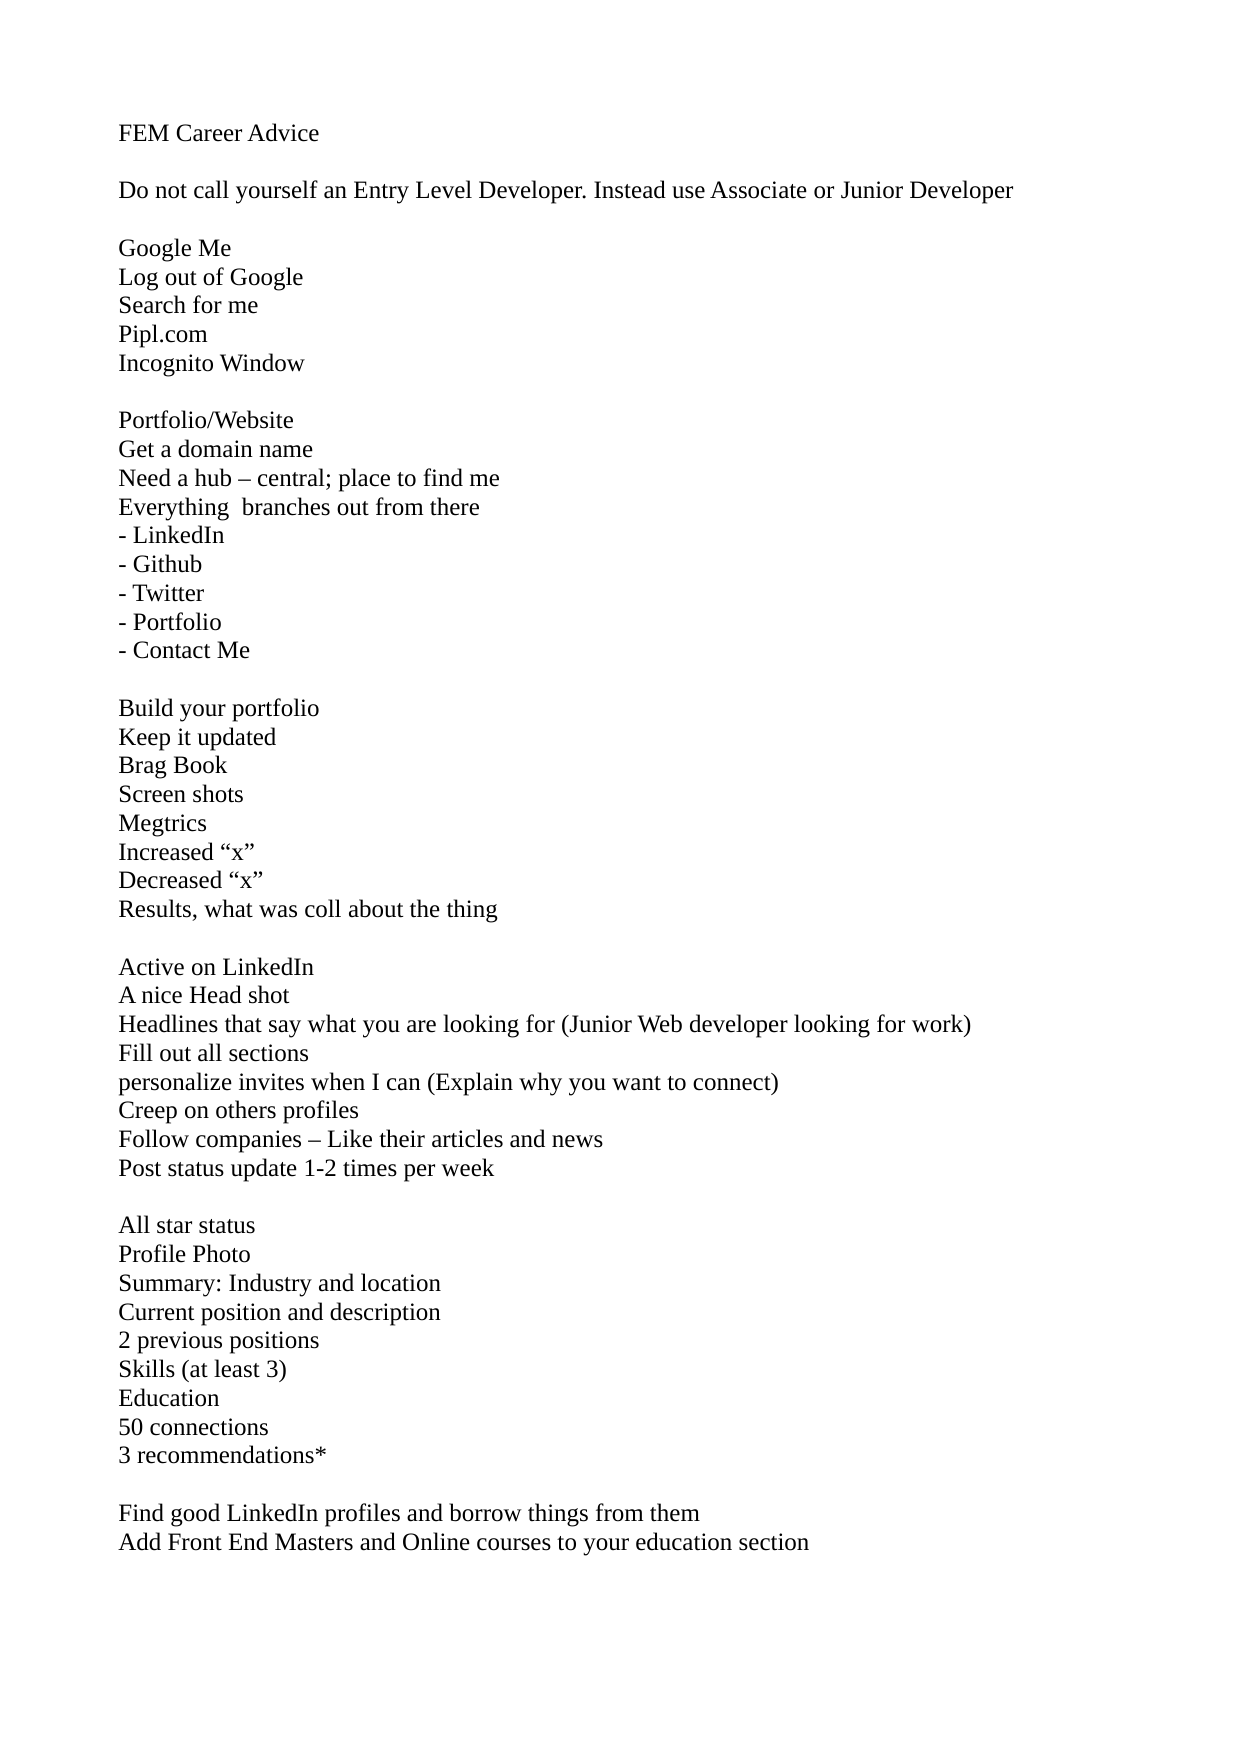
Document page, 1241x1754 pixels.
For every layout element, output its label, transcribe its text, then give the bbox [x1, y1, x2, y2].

text - Twitter [118, 578, 1122, 607]
text - Contact Me [118, 636, 1122, 664]
text Portfolio/Website [118, 406, 1122, 434]
text Post status update 1-2 times per week [118, 1153, 1122, 1182]
text Headlines that say what you are looking for (Junior Web developer looking for work) [118, 1009, 1122, 1038]
text All star status [118, 1211, 1122, 1239]
text - Portfolio [118, 607, 1122, 636]
text Decreased “x” [118, 866, 1122, 894]
text Fill out all sections [118, 1038, 1122, 1067]
text Google Me [118, 233, 1122, 262]
text 3 recommendations* [118, 1441, 1122, 1469]
text Log out of Google [118, 262, 1122, 291]
text Current position and description [118, 1297, 1122, 1326]
text A nice Head shot [118, 981, 1122, 1009]
text Increased “x” [118, 837, 1122, 866]
text Education [118, 1383, 1122, 1412]
text Screen shots [118, 779, 1122, 808]
text FEM Career Advice [118, 118, 1122, 147]
text Add Front End Masters and Online courses to your education section [118, 1527, 1122, 1556]
text Active on LinkedIn [118, 952, 1122, 981]
text Find good LinkedIn profiles and borrow things from them [118, 1498, 1122, 1527]
text Keep it updated [118, 722, 1122, 751]
text Brag Book [118, 751, 1122, 779]
text Profile Photo [118, 1239, 1122, 1268]
text personalize invites when I can (Explain why you want to connect) [118, 1067, 1122, 1096]
text Follow companies – Like their articles and news [118, 1124, 1122, 1153]
text 2 previous positions [118, 1326, 1122, 1354]
text Creep on others profiles [118, 1096, 1122, 1124]
text Do not call yourself an Entry Level Developer. Instead use Associate or Junior Developer [118, 176, 1122, 204]
text Build your portfolio [118, 693, 1122, 722]
text - Github [118, 549, 1122, 578]
text Everything branches out from there [118, 492, 1122, 521]
text Megtrics [118, 808, 1122, 837]
text Need a hub – central; place to find me [118, 463, 1122, 492]
text Skills (at least 3) [118, 1354, 1122, 1383]
text Results, what was coll about the thing [118, 894, 1122, 923]
text Pipl.com [118, 319, 1122, 348]
text Incognito Window [118, 348, 1122, 377]
text - LinkedIn [118, 521, 1122, 549]
text Search for me [118, 291, 1122, 319]
text Get a domain name [118, 434, 1122, 463]
text Summary: Industry and location [118, 1268, 1122, 1297]
text 50 connections [118, 1412, 1122, 1441]
